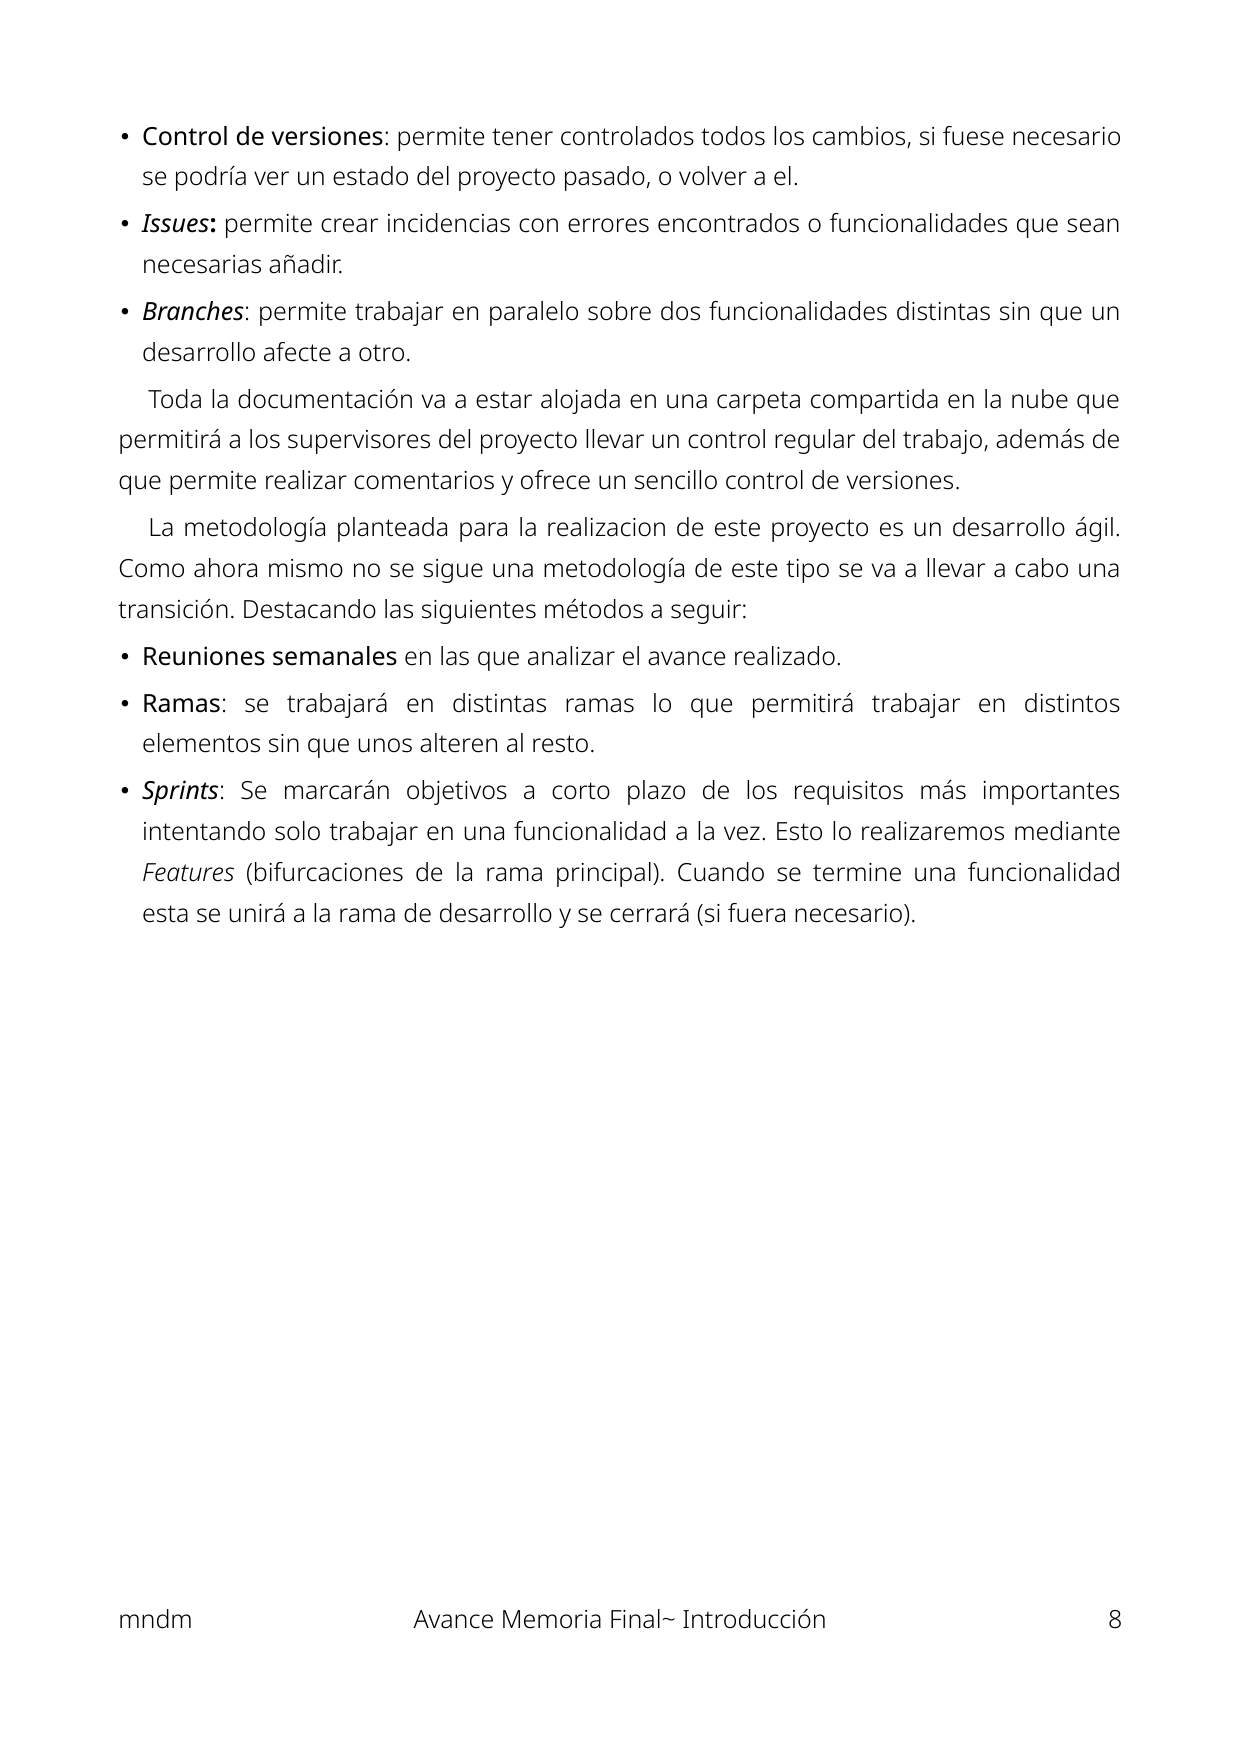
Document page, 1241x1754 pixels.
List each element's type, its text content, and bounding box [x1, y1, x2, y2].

list Issues: permite crear incidencias con errores encontrados o funcionalidades que sean necesarias añadir. [121, 206, 1122, 281]
list Reuniones semanales en las que analizar el avance realizado. [121, 638, 1122, 672]
list Control de versiones: permite tener controlados todos los cambios, si fuese necesario se podría ver un estado del proyecto pasado, o volver a el. [121, 118, 1122, 193]
text Toda la documentación va a estar alojada en una carpeta compartida en la nube que permitirá a los supervisores del proyecto llevar un control regular del trabajo, además de que permite realizar comentarios y ofrece un sencillo control de versiones. [118, 381, 1122, 497]
text La metodología planteada para la realizacion de este proyecto es un desarrollo ágil. Como ahora mismo no se sigue una metodología de este tipo se va a llevar a cabo una transición. Destacando las siguientes métodos a seguir: [118, 510, 1122, 626]
list Branches: permite trabajar en paralelo sobre dos funcionalidades distintas sin que un desarrollo afecte a otro. [121, 293, 1122, 368]
list Ramas: se trabajará en distintas ramas lo que permitirá trabajar en distintos elementos sin que unos alteren al resto. [121, 685, 1122, 760]
list Sprints: Se marcarán objetivos a corto plazo de los requisitos más importantes intentando solo trabajar en una funcionalidad a la vez. Esto lo realizaremos mediante Features (bifurcaciones de la rama principal). Cuando se termine una funcionalidad esta se unirá a la rama de desarrollo y se cerrará (si fuera necesario). [121, 773, 1122, 929]
